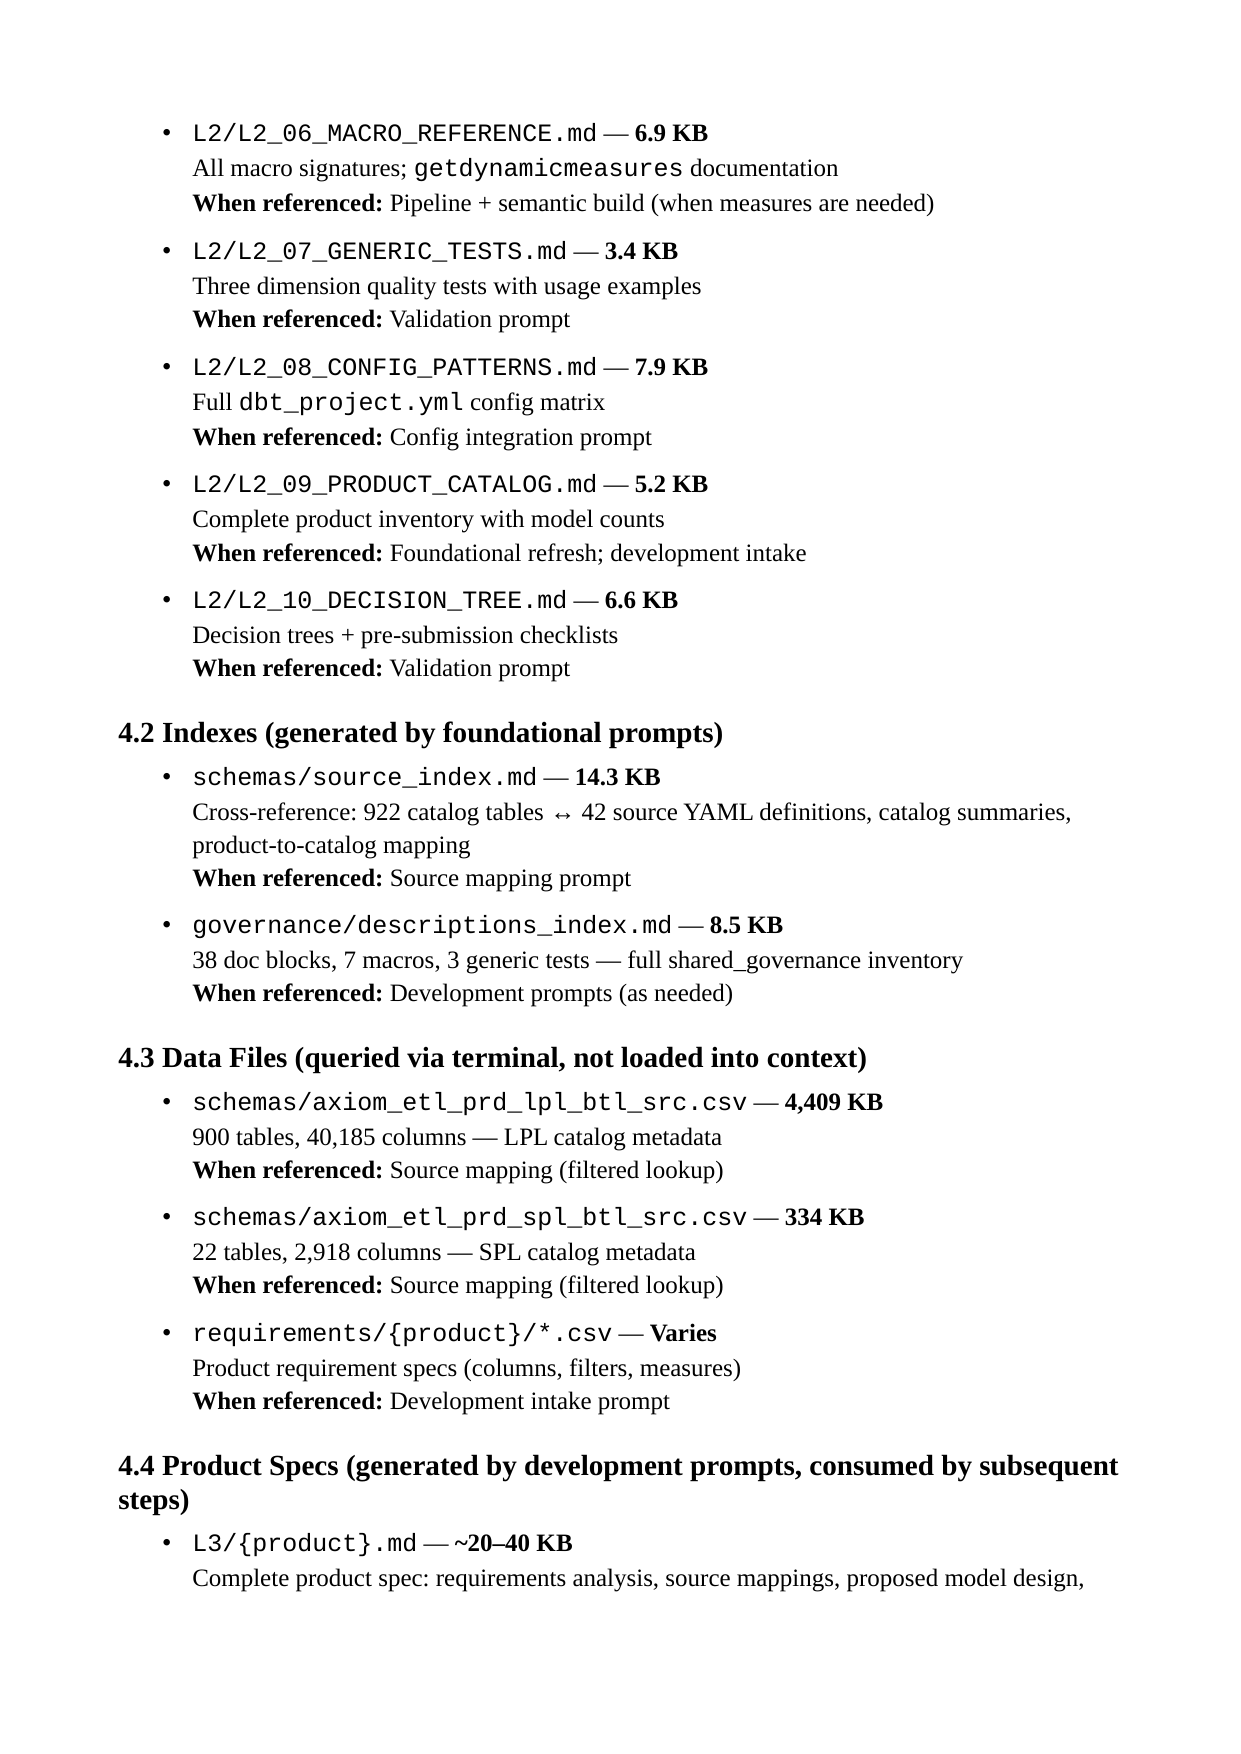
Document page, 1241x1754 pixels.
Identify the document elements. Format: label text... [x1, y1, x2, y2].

list L2/L2_10_DECISION_TREE.md — 6.6 KB Decision trees + pre-submission checklists When referenced: Validation prompt [162, 585, 1122, 682]
list schemas/axiom_etl_prd_lpl_btl_src.csv — 4,409 KB 900 tables, 40,185 columns — LPL catalog metadata When referenced: Source mapping (filtered lookup) [162, 1087, 1122, 1183]
subtitle 4.4 Product Specs (generated by development prompts, consumed by subsequent steps) [118, 1448, 1122, 1516]
list requirements/{product}/*.csv — Varies Product requirement specs (columns, filters, measures) When referenced: Development intake prompt [162, 1318, 1122, 1415]
list L2/L2_06_MACRO_REFERENCE.md — 6.9 KB All macro signatures; getdynamicmeasures documentation When referenced: Pipeline + semantic build (when measures are needed) [162, 118, 1122, 217]
list L3/{product}.md — ~20–40 KB Complete product spec: requirements analysis, source mappings, proposed model design, [162, 1528, 1122, 1592]
list governance/descriptions_index.md — 8.5 KB 38 doc blocks, 7 macros, 3 generic tests — full shared_governance inventory When referenced: Development prompts (as needed) [162, 910, 1122, 1007]
list schemas/axiom_etl_prd_spl_btl_src.csv — 334 KB 22 tables, 2,918 columns — SPL catalog metadata When referenced: Source mapping (filtered lookup) [162, 1202, 1122, 1299]
list L2/L2_09_PRODUCT_CATALOG.md — 5.2 KB Complete product inventory with model counts When referenced: Foundational refresh; development intake [162, 469, 1122, 566]
list L2/L2_08_CONFIG_PATTERNS.md — 7.9 KB Full dbt_project.yml config matrix When referenced: Config integration prompt [162, 352, 1122, 451]
subtitle 4.3 Data Files (queried via terminal, not loaded into context) [118, 1041, 1122, 1074]
subtitle 4.2 Indexes (generated by foundational prompts) [118, 716, 1122, 749]
list L2/L2_07_GENERIC_TESTS.md — 3.4 KB Three dimension quality tests with usage examples When referenced: Validation prompt [162, 236, 1122, 333]
list schemas/source_index.md — 14.3 KB Cross-reference: 922 catalog tables ↔ 42 source YAML definitions, catalog summaries, product-to-catalog mapping When referenced: Source mapping prompt [162, 762, 1122, 891]
